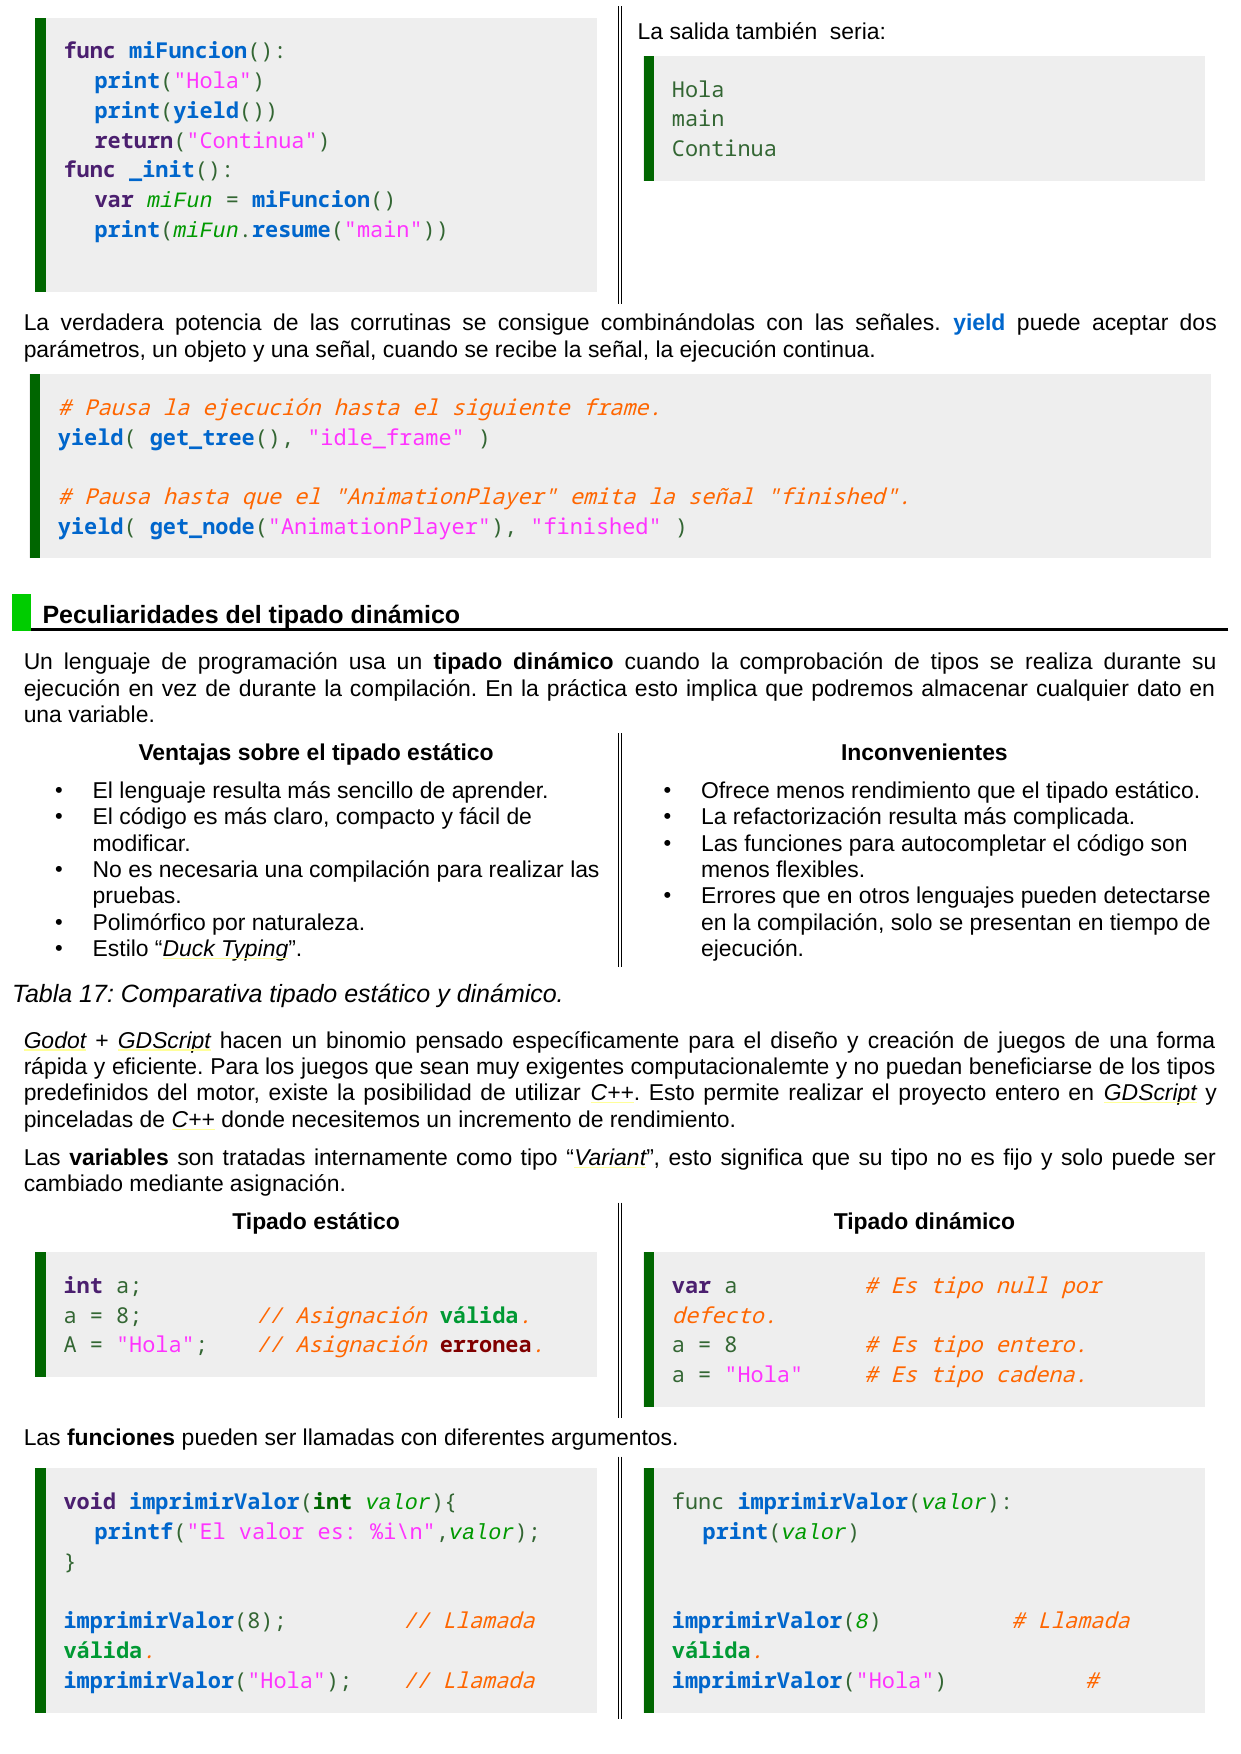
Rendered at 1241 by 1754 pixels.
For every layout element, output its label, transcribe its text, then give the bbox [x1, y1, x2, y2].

table_header La salida también seria: Hola main Continua [622, 6, 1228, 303]
subtitle Peculiaridades del tipado dinámico [31, 594, 1228, 628]
text Un lenguaje de programación usa un tipado dinámico cuando la comprobación de tipos se realiza durante su ejecución en vez de durante la compilación. En la práctica esto implica que podremos almacenar cualquier dato en una variable. [23, 648, 1217, 727]
text La verdadera potencia de las corrutinas se consigue combinándolas con las señales. yield puede aceptar dos parámetros, un objeto y una señal, cuando se recibe la señal, la ejecución continua. [23, 309, 1217, 362]
table_cell int a; a = 8; // Asignación válida. A = "Hola"; // Asignación erronea. [12, 1240, 618, 1418]
text Las variables son tratadas internamente como tipo “Variant”, esto significa que su tipo no es fijo y solo puede ser cambiado mediante asignación. [23, 1144, 1217, 1197]
text yield( get_node("AnimationPlayer"), "finished" ) [40, 511, 1211, 558]
table_header void imprimirValor(int valor){ printf("El valor es: %i\n",valor); } imprimirValor(8); // Llamada válida. imprimirValor("Hola"); // Llamada [12, 1457, 618, 1718]
table_header Ventajas sobre el tipado estático [12, 733, 618, 771]
table_header func imprimirValor(valor): print(valor) imprimirValor(8) # Llamada válida. imprimirValor("Hola") # [622, 1457, 1228, 1718]
text Godot + GDScript hacen un binomio pensado específicamente para el diseño y creación de juegos de una forma rápida y eficiente. Para los juegos que sean muy exigentes computacionalemte y no puedan beneficiarse de los tipos predefinidos del motor, existe la posibilidad de utilizar C++. Esto permite realizar el proyecto entero en GDScript y pinceladas de C++ donde necesitemos un incremento de rendimiento. [23, 1027, 1217, 1132]
text # Pausa la ejecución hasta el siguiente frame. [40, 374, 1211, 421]
table_header Tipado dinámico [622, 1203, 1228, 1240]
table_cell Ofrece menos rendimiento que el tipado estático. La refactorización resulta más complicada. Las funciones para autocompletar el código son menos flexibles. Errores que en otros lenguajes pueden detectarse en la compilación, solo se presentan en tiempo de ejecución. [622, 771, 1228, 967]
table_header Inconvenientes [622, 733, 1228, 771]
text yield( get_tree(), "idle_frame" ) [40, 421, 1211, 451]
table_header func miFuncion(): print("Hola") print(yield()) return("Continua") func _init(): var miFun = miFuncion() print(miFun.resume("main")) [12, 6, 618, 303]
text # Pausa hasta que el "AnimationPlayer" emita la señal "finished". [40, 481, 1211, 511]
table_header Tipado estático [12, 1203, 618, 1240]
text Tabla 17: Comparativa tipado estático y dinámico. [12, 979, 1228, 1008]
table_cell El lenguaje resulta más sencillo de aprender. El código es más claro, compacto y fácil de modificar. No es necesaria una compilación para realizar las pruebas. Polimórfico por naturaleza. Estilo “Duck Typing”. [12, 771, 618, 967]
table_cell var a # Es tipo null por defecto. a = 8 # Es tipo entero. a = "Hola" # Es tipo cadena. [622, 1240, 1228, 1418]
text Las funciones pueden ser llamadas con diferentes argumentos. [23, 1424, 1217, 1451]
